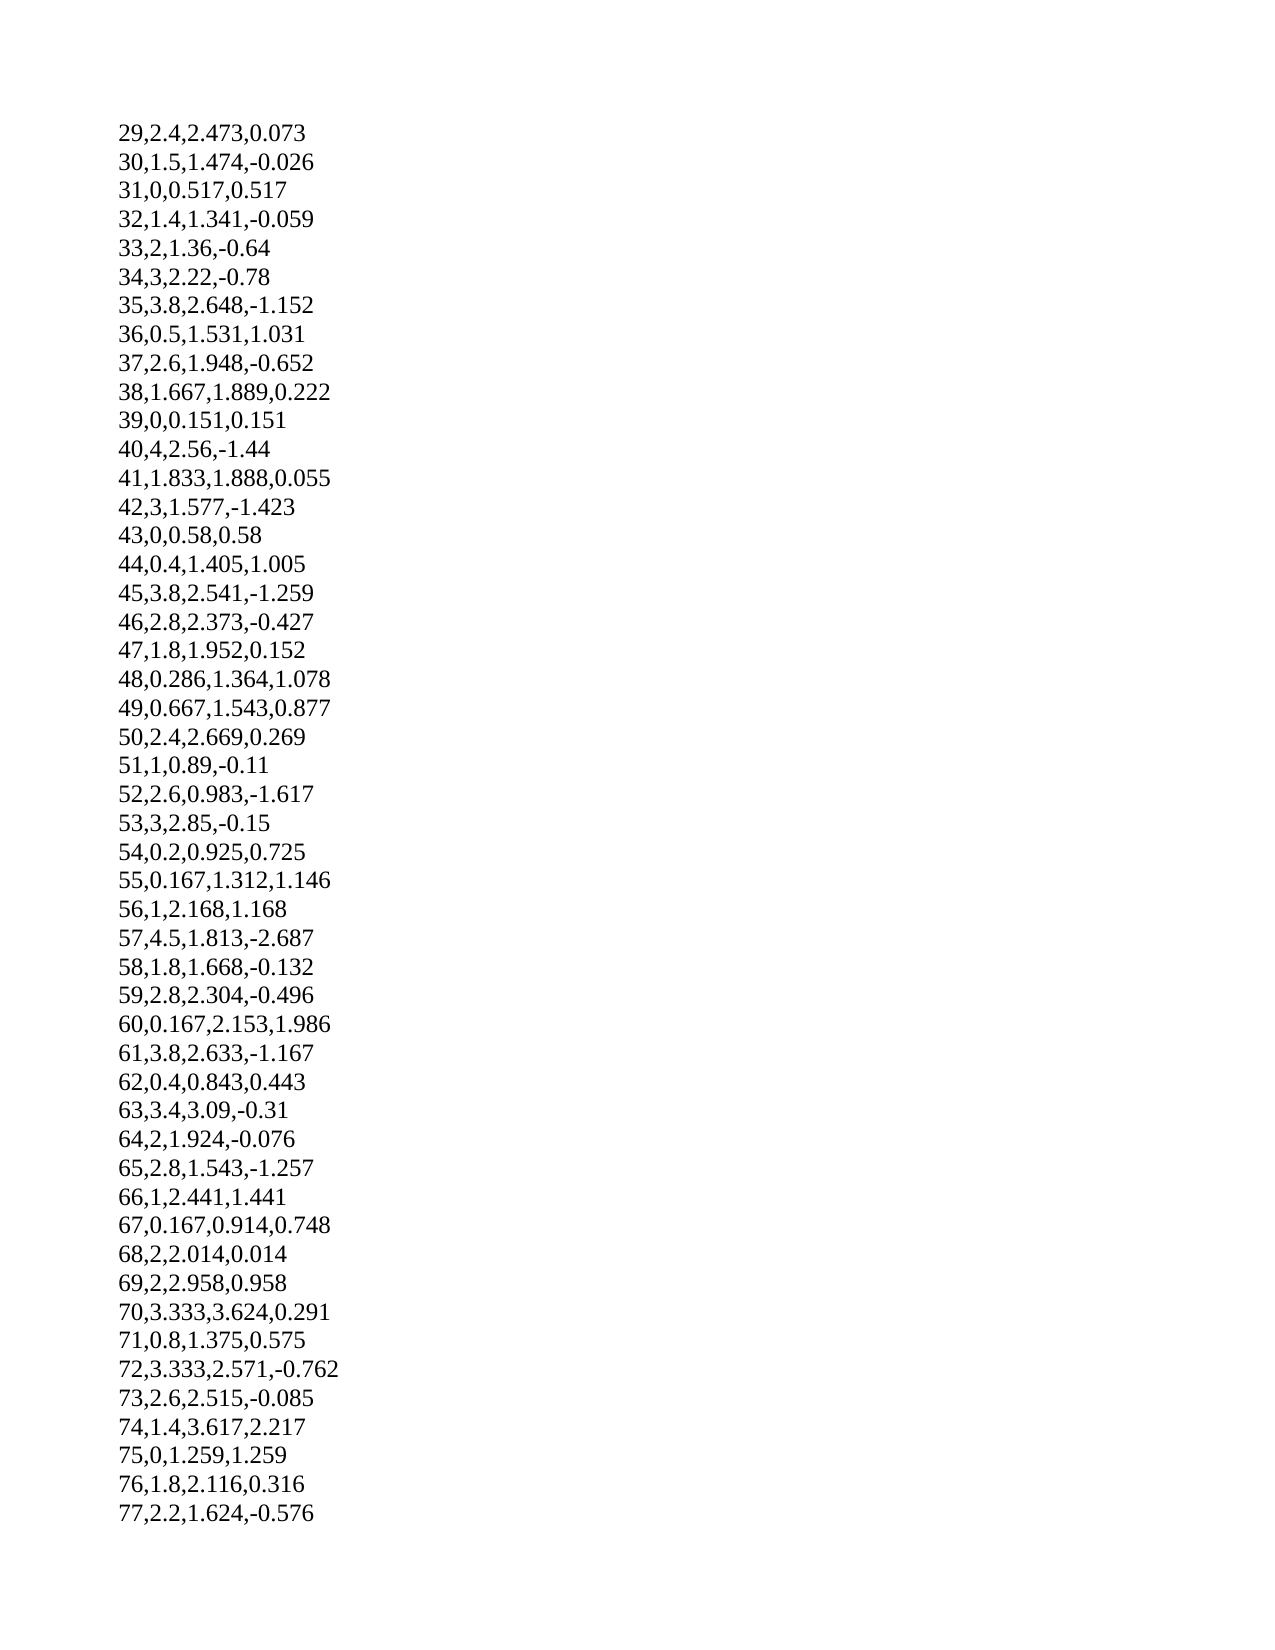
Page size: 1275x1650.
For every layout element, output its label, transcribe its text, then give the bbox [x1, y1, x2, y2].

text 33,2,1.36,-0.64 [118, 233, 1157, 262]
text 54,0.2,0.925,0.725 [118, 837, 1157, 866]
text 57,4.5,1.813,-2.687 [118, 923, 1157, 952]
text 29,2.4,2.473,0.073 [118, 118, 1157, 147]
text 30,1.5,1.474,-0.026 [118, 147, 1157, 176]
text 32,1.4,1.341,-0.059 [118, 204, 1157, 233]
text 60,0.167,2.153,1.986 [118, 1009, 1157, 1038]
text 77,2.2,1.624,-0.576 [118, 1498, 1157, 1527]
text 63,3.4,3.09,-0.31 [118, 1096, 1157, 1124]
text 56,1,2.168,1.168 [118, 894, 1157, 923]
text 75,0,1.259,1.259 [118, 1441, 1157, 1469]
text 66,1,2.441,1.441 [118, 1182, 1157, 1211]
text 67,0.167,0.914,0.748 [118, 1211, 1157, 1239]
text 70,3.333,3.624,0.291 [118, 1297, 1157, 1326]
text 71,0.8,1.375,0.575 [118, 1326, 1157, 1354]
text 69,2,2.958,0.958 [118, 1268, 1157, 1297]
text 72,3.333,2.571,-0.762 [118, 1354, 1157, 1383]
text 76,1.8,2.116,0.316 [118, 1469, 1157, 1498]
text 38,1.667,1.889,0.222 [118, 377, 1157, 406]
text 48,0.286,1.364,1.078 [118, 664, 1157, 693]
text 46,2.8,2.373,-0.427 [118, 607, 1157, 636]
text 51,1,0.89,-0.11 [118, 751, 1157, 779]
text 39,0,0.151,0.151 [118, 406, 1157, 434]
text 47,1.8,1.952,0.152 [118, 636, 1157, 664]
text 55,0.167,1.312,1.146 [118, 866, 1157, 894]
text 42,3,1.577,-1.423 [118, 492, 1157, 521]
text 59,2.8,2.304,-0.496 [118, 981, 1157, 1009]
text 37,2.6,1.948,-0.652 [118, 348, 1157, 377]
text 53,3,2.85,-0.15 [118, 808, 1157, 837]
text 50,2.4,2.669,0.269 [118, 722, 1157, 751]
text 73,2.6,2.515,-0.085 [118, 1383, 1157, 1412]
text 52,2.6,0.983,-1.617 [118, 779, 1157, 808]
text 64,2,1.924,-0.076 [118, 1124, 1157, 1153]
text 36,0.5,1.531,1.031 [118, 319, 1157, 348]
text 68,2,2.014,0.014 [118, 1239, 1157, 1268]
text 43,0,0.58,0.58 [118, 521, 1157, 549]
text 41,1.833,1.888,0.055 [118, 463, 1157, 492]
text 74,1.4,3.617,2.217 [118, 1412, 1157, 1441]
text 49,0.667,1.543,0.877 [118, 693, 1157, 722]
text 62,0.4,0.843,0.443 [118, 1067, 1157, 1096]
text 40,4,2.56,-1.44 [118, 434, 1157, 463]
text 65,2.8,1.543,-1.257 [118, 1153, 1157, 1182]
text 45,3.8,2.541,-1.259 [118, 578, 1157, 607]
text 58,1.8,1.668,-0.132 [118, 952, 1157, 981]
text 61,3.8,2.633,-1.167 [118, 1038, 1157, 1067]
text 44,0.4,1.405,1.005 [118, 549, 1157, 578]
text 34,3,2.22,-0.78 [118, 262, 1157, 291]
text 31,0,0.517,0.517 [118, 176, 1157, 204]
text 35,3.8,2.648,-1.152 [118, 291, 1157, 319]
